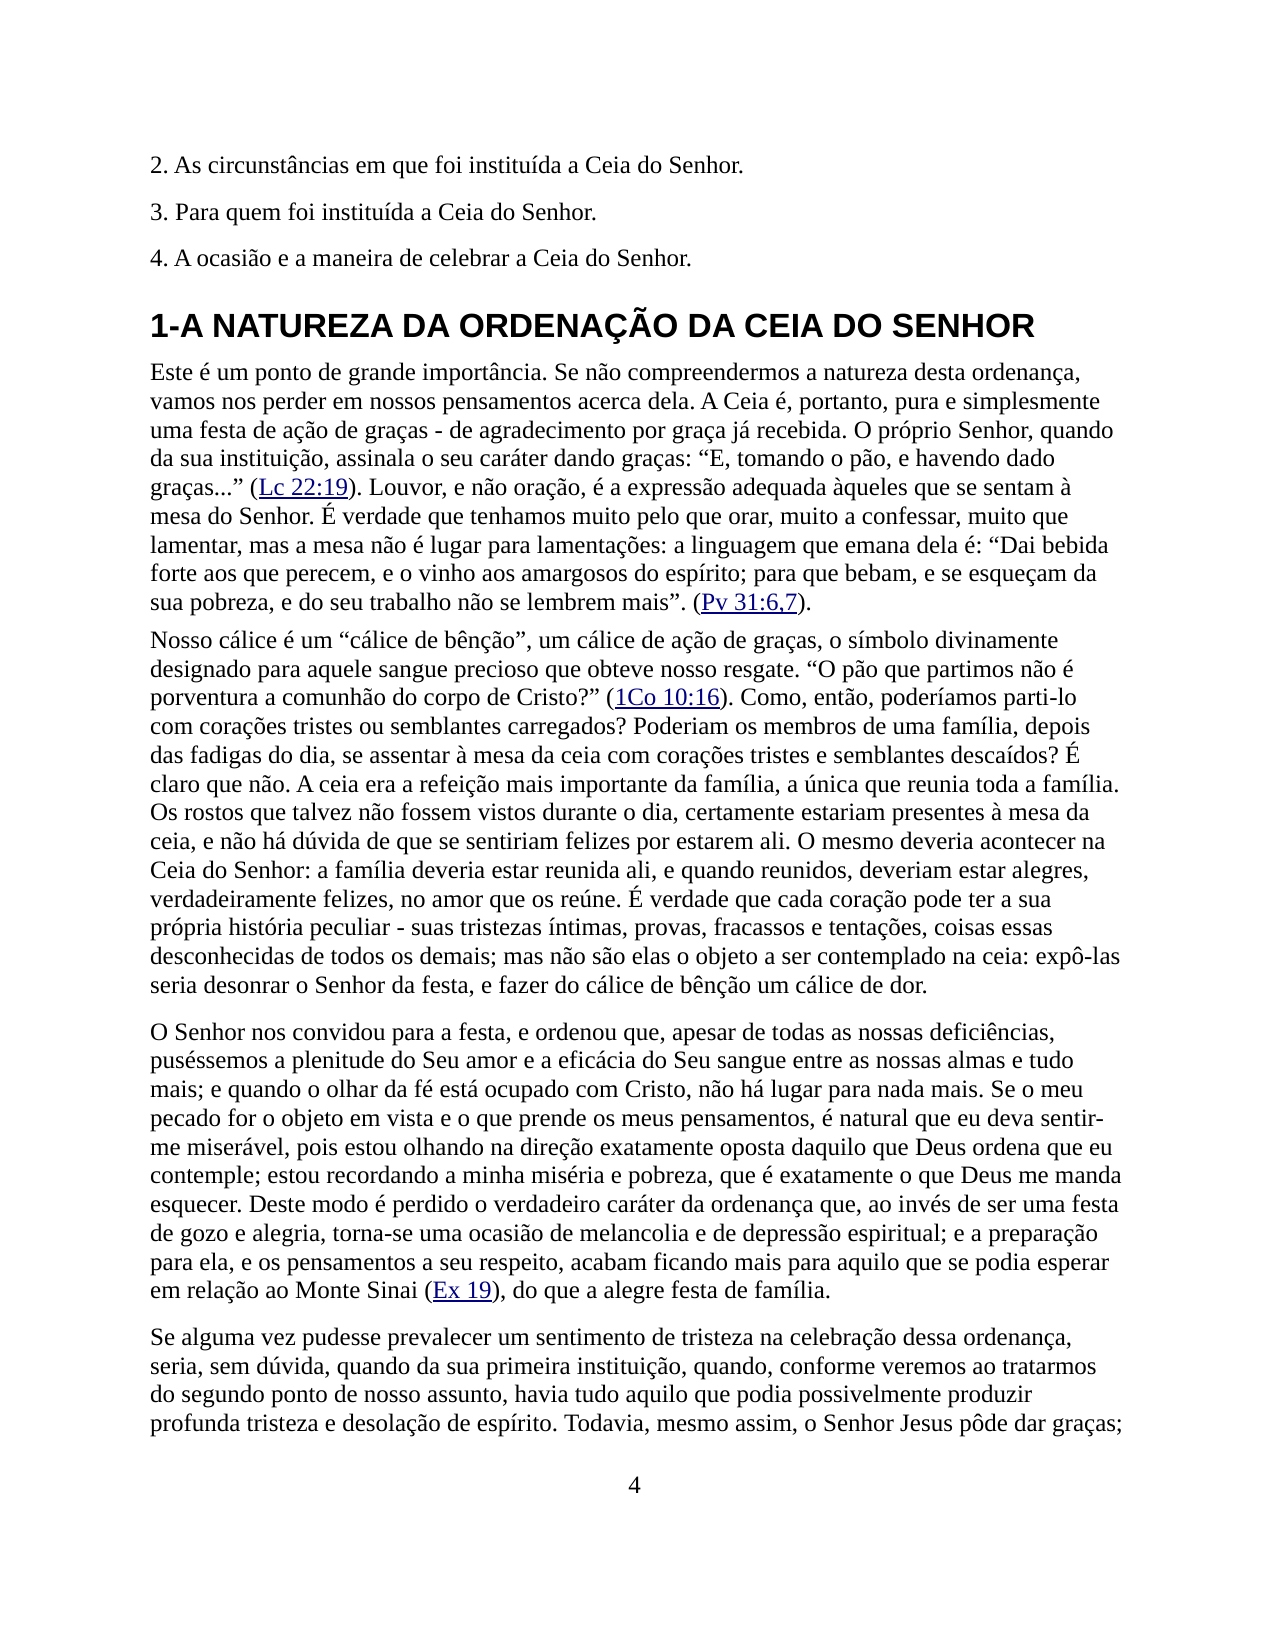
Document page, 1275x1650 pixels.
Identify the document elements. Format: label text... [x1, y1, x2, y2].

text Nosso cálice é um “cálice de bênção”, um cálice de ação de graças, o símbolo divinamente designado para aquele sangue precioso que obteve nosso resgate. “O pão que partimos não é porventura a comunhão do corpo de Cristo?” (1Co 10:16). Como, então, poderíamos parti-lo com corações tristes ou semblantes carregados? Poderiam os membros de uma família, depois das fadigas do dia, se assentar à mesa da ceia com corações tristes e semblantes descaídos? É claro que não. A ceia era a refeição mais importante da família, a única que reunia toda a família. Os rostos que talvez não fossem vistos durante o dia, certamente estariam presentes à mesa da ceia, e não há dúvida de que se sentiriam felizes por estarem ali. O mesmo deveria acontecer na Ceia do Senhor: a família deveria estar reunida ali, e quando reunidos, deveriam estar alegres, verdadeiramente felizes, no amor que os reúne. É verdade que cada coração pode ter a sua própria história peculiar - suas tristezas íntimas, provas, fracassos e tentações, coisas essas desconhecidas de todos os demais; mas não são elas o objeto a ser contemplado na ceia: expô-las seria desonrar o Senhor da festa, e fazer do cálice de bênção um cálice de dor. [150, 625, 1125, 999]
text 2. As circunstâncias em que foi instituída a Ceia do Senhor. [150, 150, 1125, 179]
subtitle 1-A NATUREZA DA ORDENAÇÃO DA CEIA DO SENHOR [150, 306, 1125, 345]
text O Senhor nos convidou para a festa, e ordenou que, apesar de todas as nossas deficiências, puséssemos a plenitude do Seu amor e a eficácia do Seu sangue entre as nossas almas e tudo mais; e quando o olhar da fé está ocupado com Cristo, não há lugar para nada mais. Se o meu pecado for o objeto em vista e o que prende os meus pensamentos, é natural que eu deva sentir-me miserável, pois estou olhando na direção exatamente oposta daquilo que Deus ordena que eu contemple; estou recordando a minha miséria e pobreza, que é exatamente o que Deus me manda esquecer. Deste modo é perdido o verdadeiro caráter da ordenança que, ao invés de ser uma festa de gozo e alegria, torna-se uma ocasião de melancolia e de depressão espiritual; e a preparação para ela, e os pensamentos a seu respeito, acabam ficando mais para aquilo que se podia esperar em relação ao Monte Sinai (Ex 19), do que a alegre festa de família. [150, 1017, 1125, 1304]
text Este é um ponto de grande importância. Se não compreendermos a natureza desta ordenança, vamos nos perder em nossos pensamentos acerca dela. A Ceia é, portanto, pura e simplesmente uma festa de ação de graças - de agradecimento por graça já recebida. O próprio Senhor, quando da sua instituição, assinala o seu caráter dando graças: “E, tomando o pão, e havendo dado graças...” (Lc 22:19). Louvor, e não oração, é a expressão adequada àqueles que se sentam à mesa do Senhor. É verdade que tenhamos muito pelo que orar, muito a confessar, muito que lamentar, mas a mesa não é lugar para lamentações: a linguagem que emana dela é: “Dai bebida forte aos que perecem, e o vinho aos amargosos do espírito; para que bebam, e se esqueçam da sua pobreza, e do seu trabalho não se lembrem mais”. (Pv 31:6,7). [150, 357, 1125, 616]
text Se alguma vez pudesse prevalecer um sentimento de tristeza na celebração dessa ordenança, seria, sem dúvida, quando da sua primeira instituição, quando, conforme veremos ao tratarmos do segundo ponto de nosso assunto, havia tudo aquilo que podia possivelmente produzir profunda tristeza e desolação de espírito. Todavia, mesmo assim, o Senhor Jesus pôde dar graças; [150, 1322, 1125, 1437]
text 4. A ocasião e a maneira de celebrar a Ceia do Senhor. [150, 243, 1125, 272]
text 3. Para quem foi instituída a Ceia do Senhor. [150, 197, 1125, 225]
